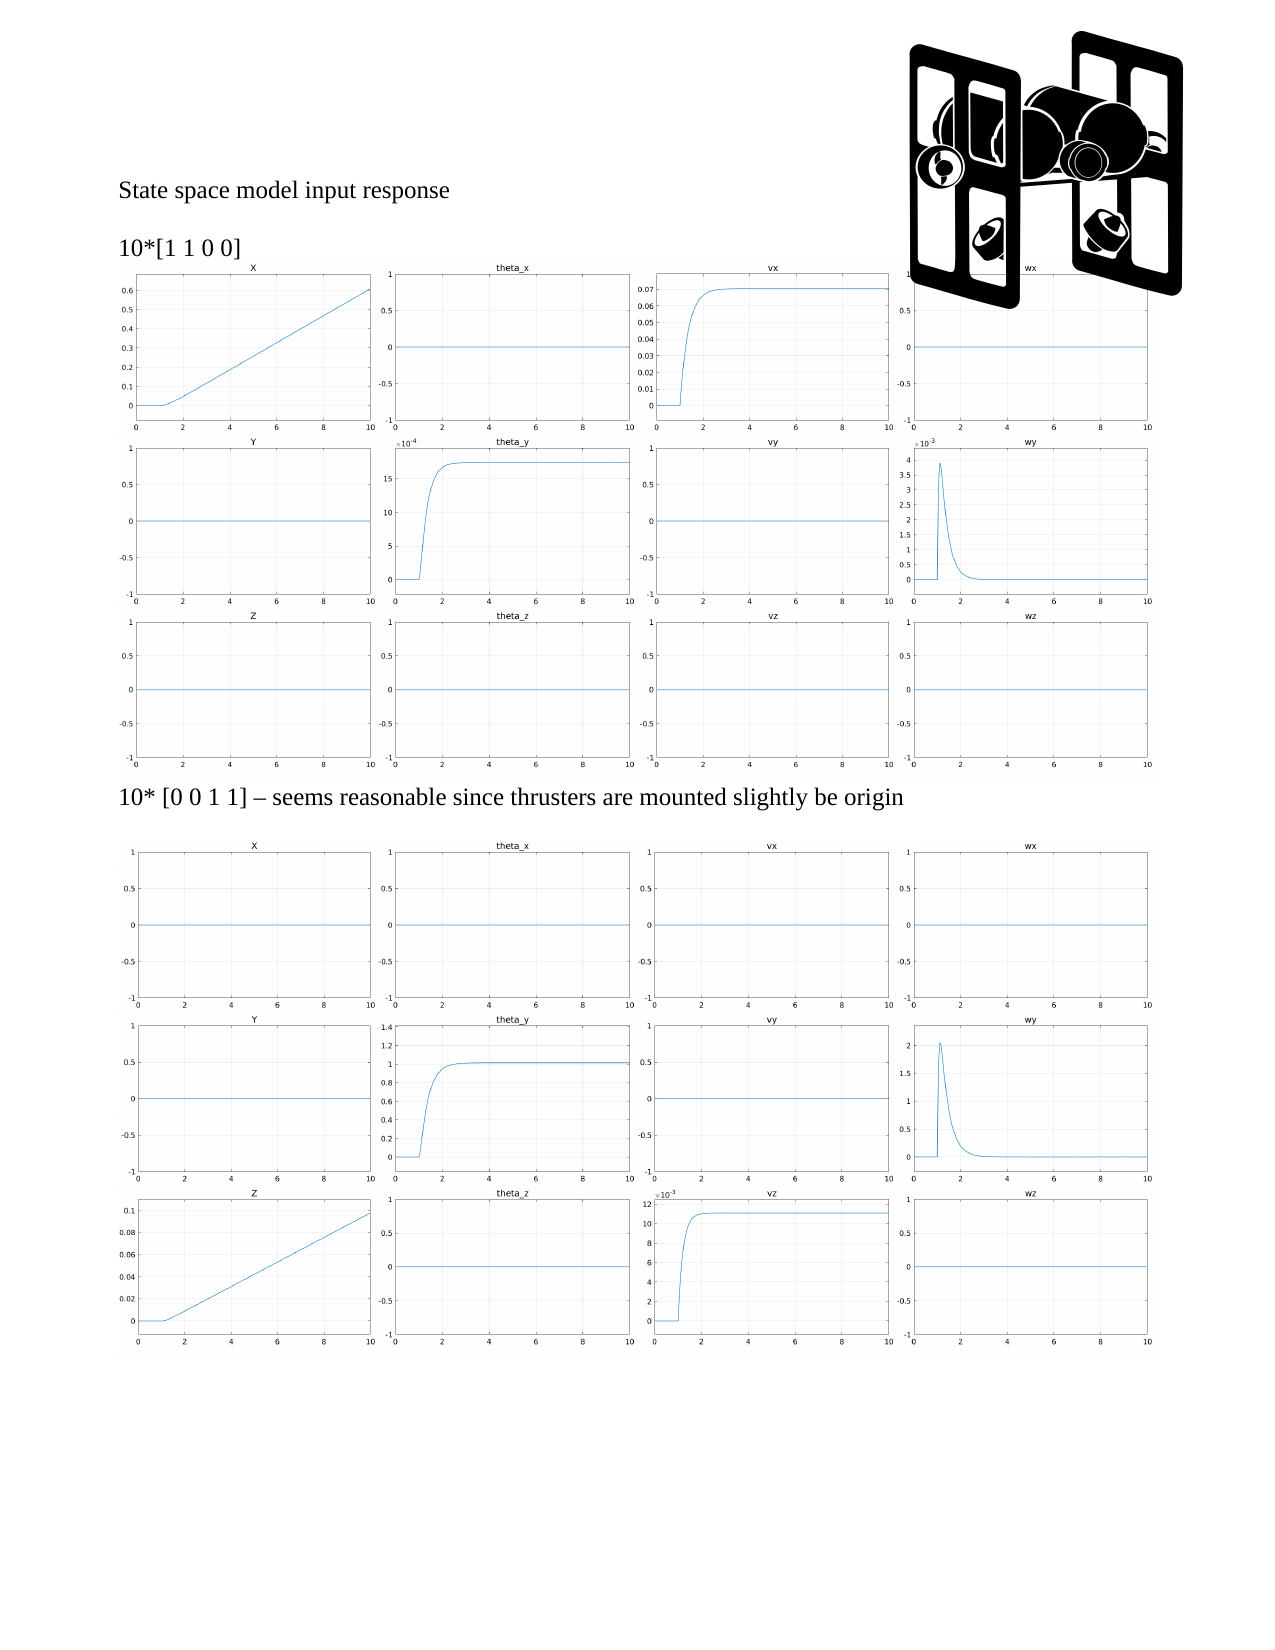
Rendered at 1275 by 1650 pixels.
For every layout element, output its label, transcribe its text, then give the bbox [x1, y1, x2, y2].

picture [118, 31, 1208, 783]
text 10*[1 1 0 0] [118, 233, 898, 261]
text State space model input response [118, 176, 898, 204]
picture [118, 839, 1157, 1360]
text 10* [0 0 1 1] – seems reasonable since thrusters are mounted slightly be origin [118, 783, 1157, 811]
